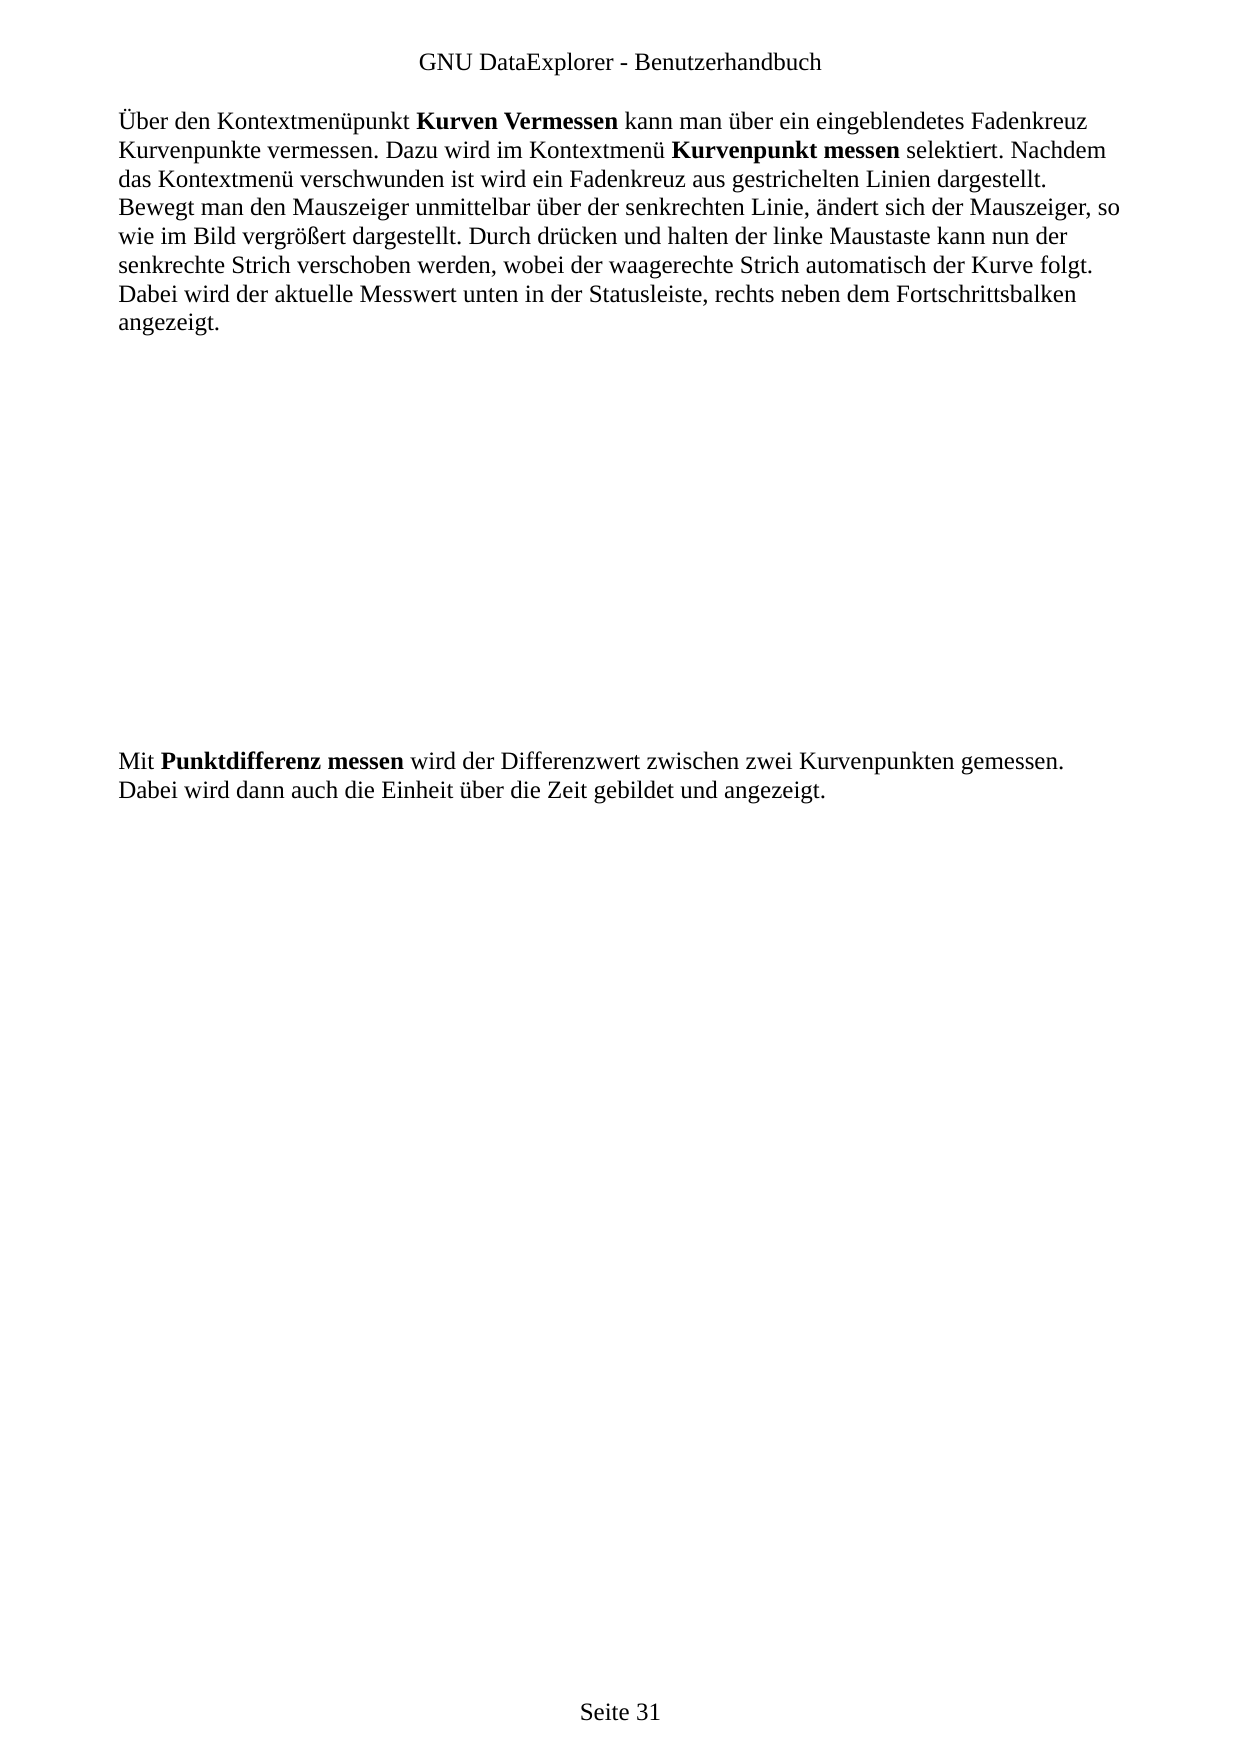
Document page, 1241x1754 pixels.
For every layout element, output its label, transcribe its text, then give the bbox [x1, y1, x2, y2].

text Mit Punktdifferenz messen wird der Differenzwert zwischen zwei Kurvenpunkten gemessen. Dabei wird dann auch die Einheit über die Zeit gebildet und angezeigt. [118, 746, 1122, 804]
text Über den Kontextmenüpunkt Kurven Vermessen kann man über ein eingeblendetes Fadenkreuz Kurvenpunkte vermessen. Dazu wird im Kontextmenü Kurvenpunkt messen selektiert. Nachdem das Kontextmenü verschwunden ist wird ein Fadenkreuz aus gestrichelten Linien dargestellt. Bewegt man den Mauszeiger unmittelbar über der senkrechten Linie, ändert sich der Mauszeiger, so wie im Bild vergrößert dargestellt. Durch drücken und halten der linke Maustaste kann nun der senkrechte Strich verschoben werden, wobei der waagerechte Strich automatisch der Kurve folgt. Dabei wird der aktuelle Messwert unten in der Statusleiste, rechts neben dem Fortschrittsbalken angezeigt. [118, 106, 1122, 336]
